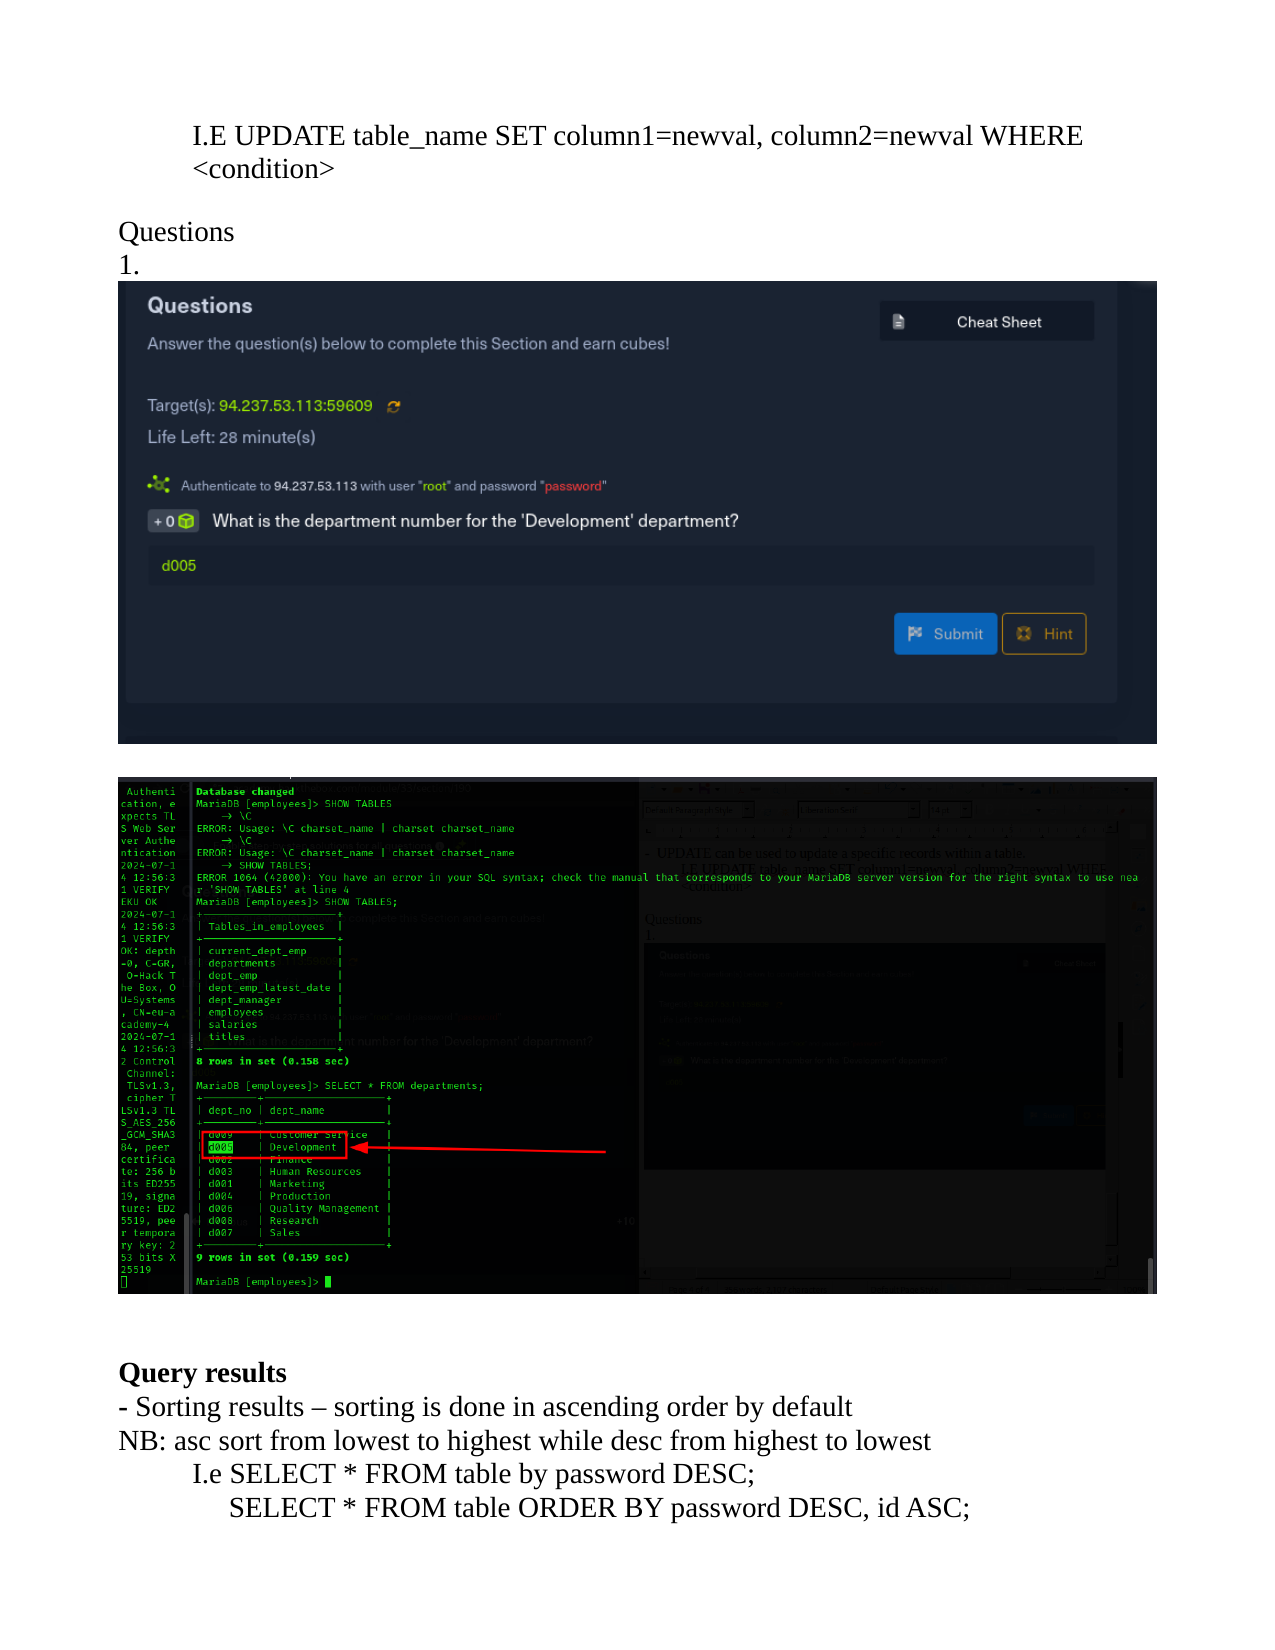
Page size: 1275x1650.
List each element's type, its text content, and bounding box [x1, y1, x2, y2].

text Query results [118, 1356, 1157, 1389]
picture [118, 281, 1157, 744]
text - Sorting results – sorting is done in ascending order by default [118, 1389, 1157, 1423]
text NB: asc sort from lowest to highest while desc from highest to lowest [118, 1423, 1157, 1456]
text 1. [118, 247, 1157, 281]
text SELECT * FROM table ORDER BY password DESC, id ASC; [118, 1490, 1157, 1523]
text Questions [118, 214, 1157, 247]
text I.E UPDATE table_name SET column1=newval, column2=newval WHERE <condition> [118, 118, 1157, 185]
picture [118, 777, 1157, 1294]
text I.e SELECT * FROM table by password DESC; [118, 1456, 1157, 1490]
